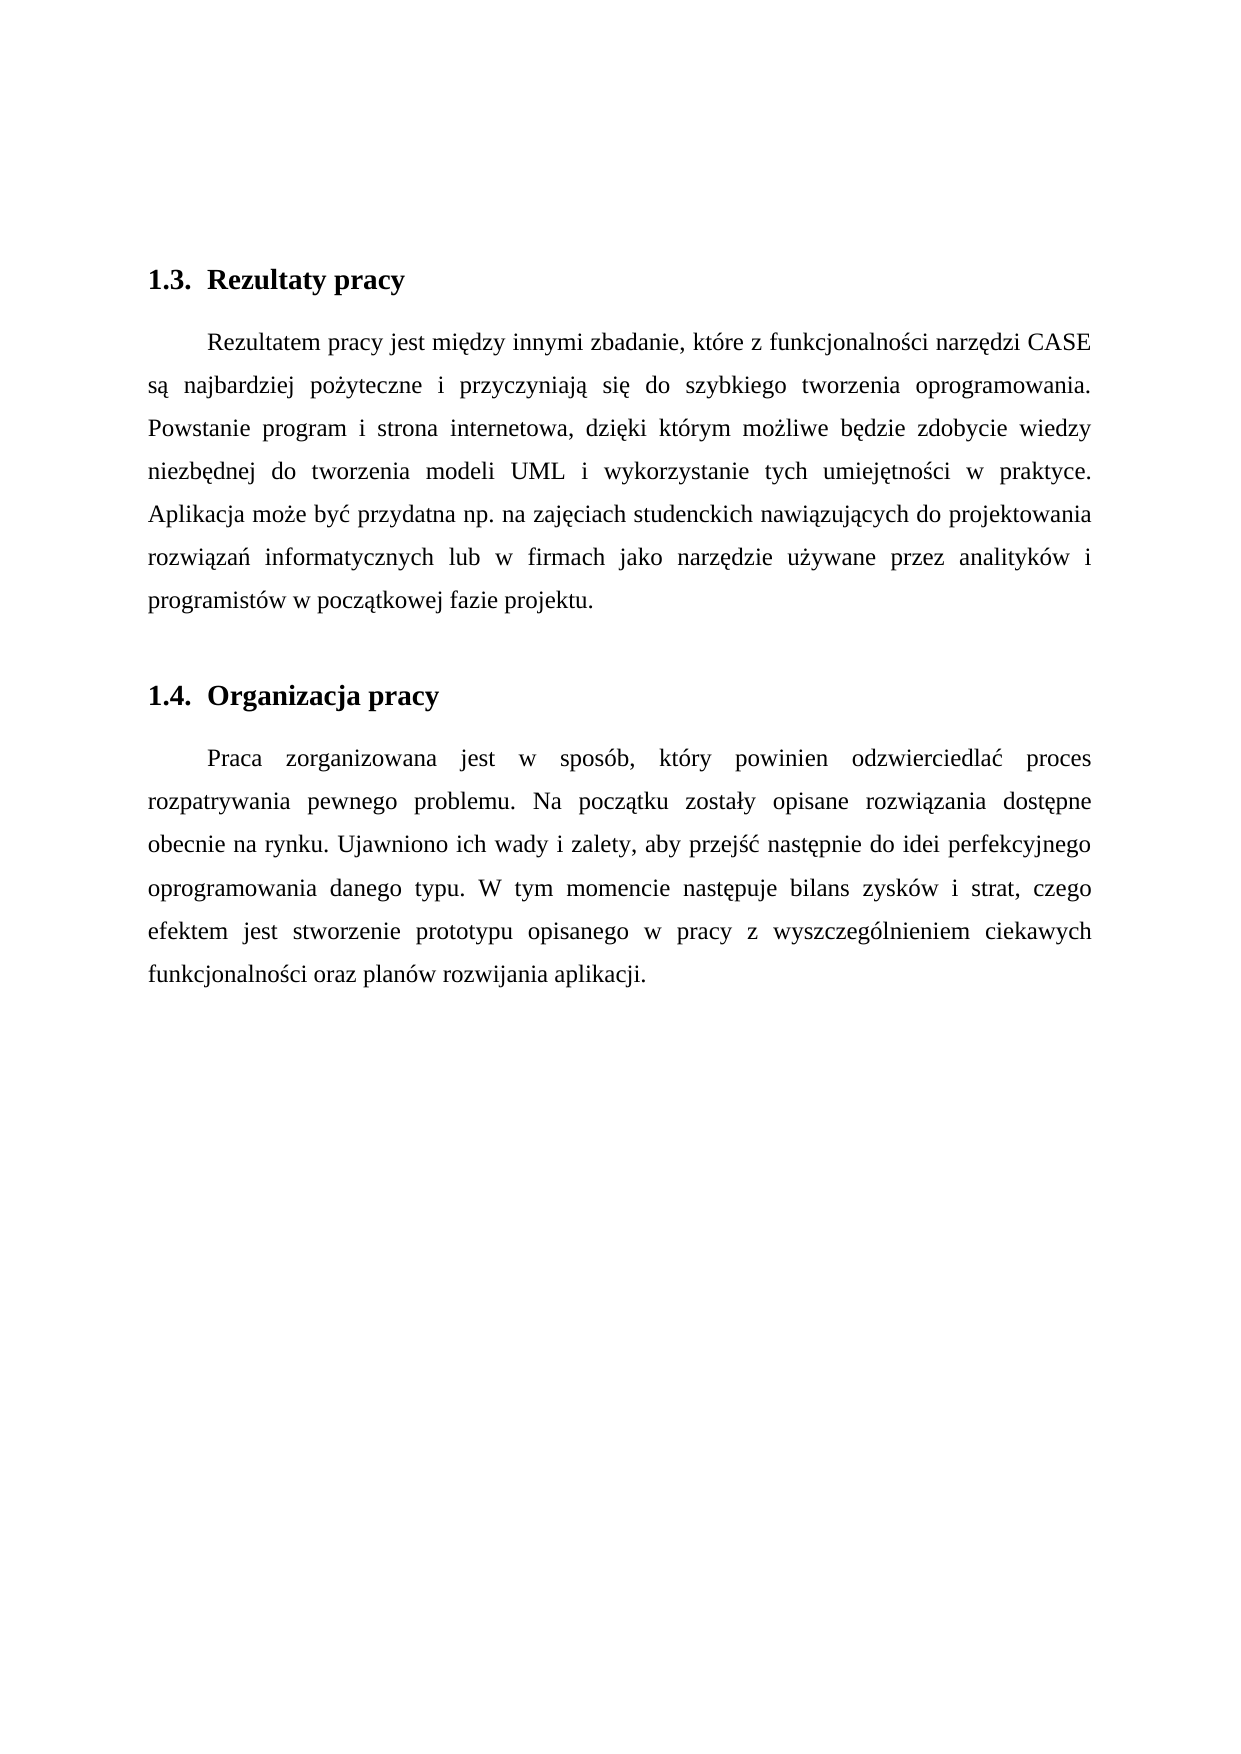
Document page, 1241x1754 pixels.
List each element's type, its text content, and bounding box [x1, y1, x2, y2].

subtitle Rezultaty pracy [148, 262, 1092, 295]
text Rezultatem pracy jest między innymi zbadanie, które z funkcjonalności narzędzi CASE są najbardziej pożyteczne i przyczyniają się do szybkiego tworzenia oprogramowania. Powstanie program i strona internetowa, dzięki którym możliwe będzie zdobycie wiedzy niezbędnej do tworzenia modeli UML i wykorzystanie tych umiejętności w praktyce. Aplikacja może być przydatna np. na zajęciach studenckich nawiązujących do projektowania rozwiązań informatycznych lub w firmach jako narzędzie używane przez analityków i programistów w początkowej fazie projektu. [148, 327, 1092, 614]
text Praca zorganizowana jest w sposób, który powinien odzwierciedlać proces rozpatrywania pewnego problemu. Na początku zostały opisane rozwiązania dostępne obecnie na rynku. Ujawniono ich wady i zalety, aby przejść następnie do idei perfekcyjnego oprogramowania danego typu. W tym momencie następuje bilans zysków i strat, czego efektem jest stworzenie prototypu opisanego w pracy z wyszczególnieniem ciekawych funkcjonalności oraz planów rozwijania aplikacji. [148, 743, 1092, 988]
subtitle Organizacja pracy [148, 678, 1092, 712]
